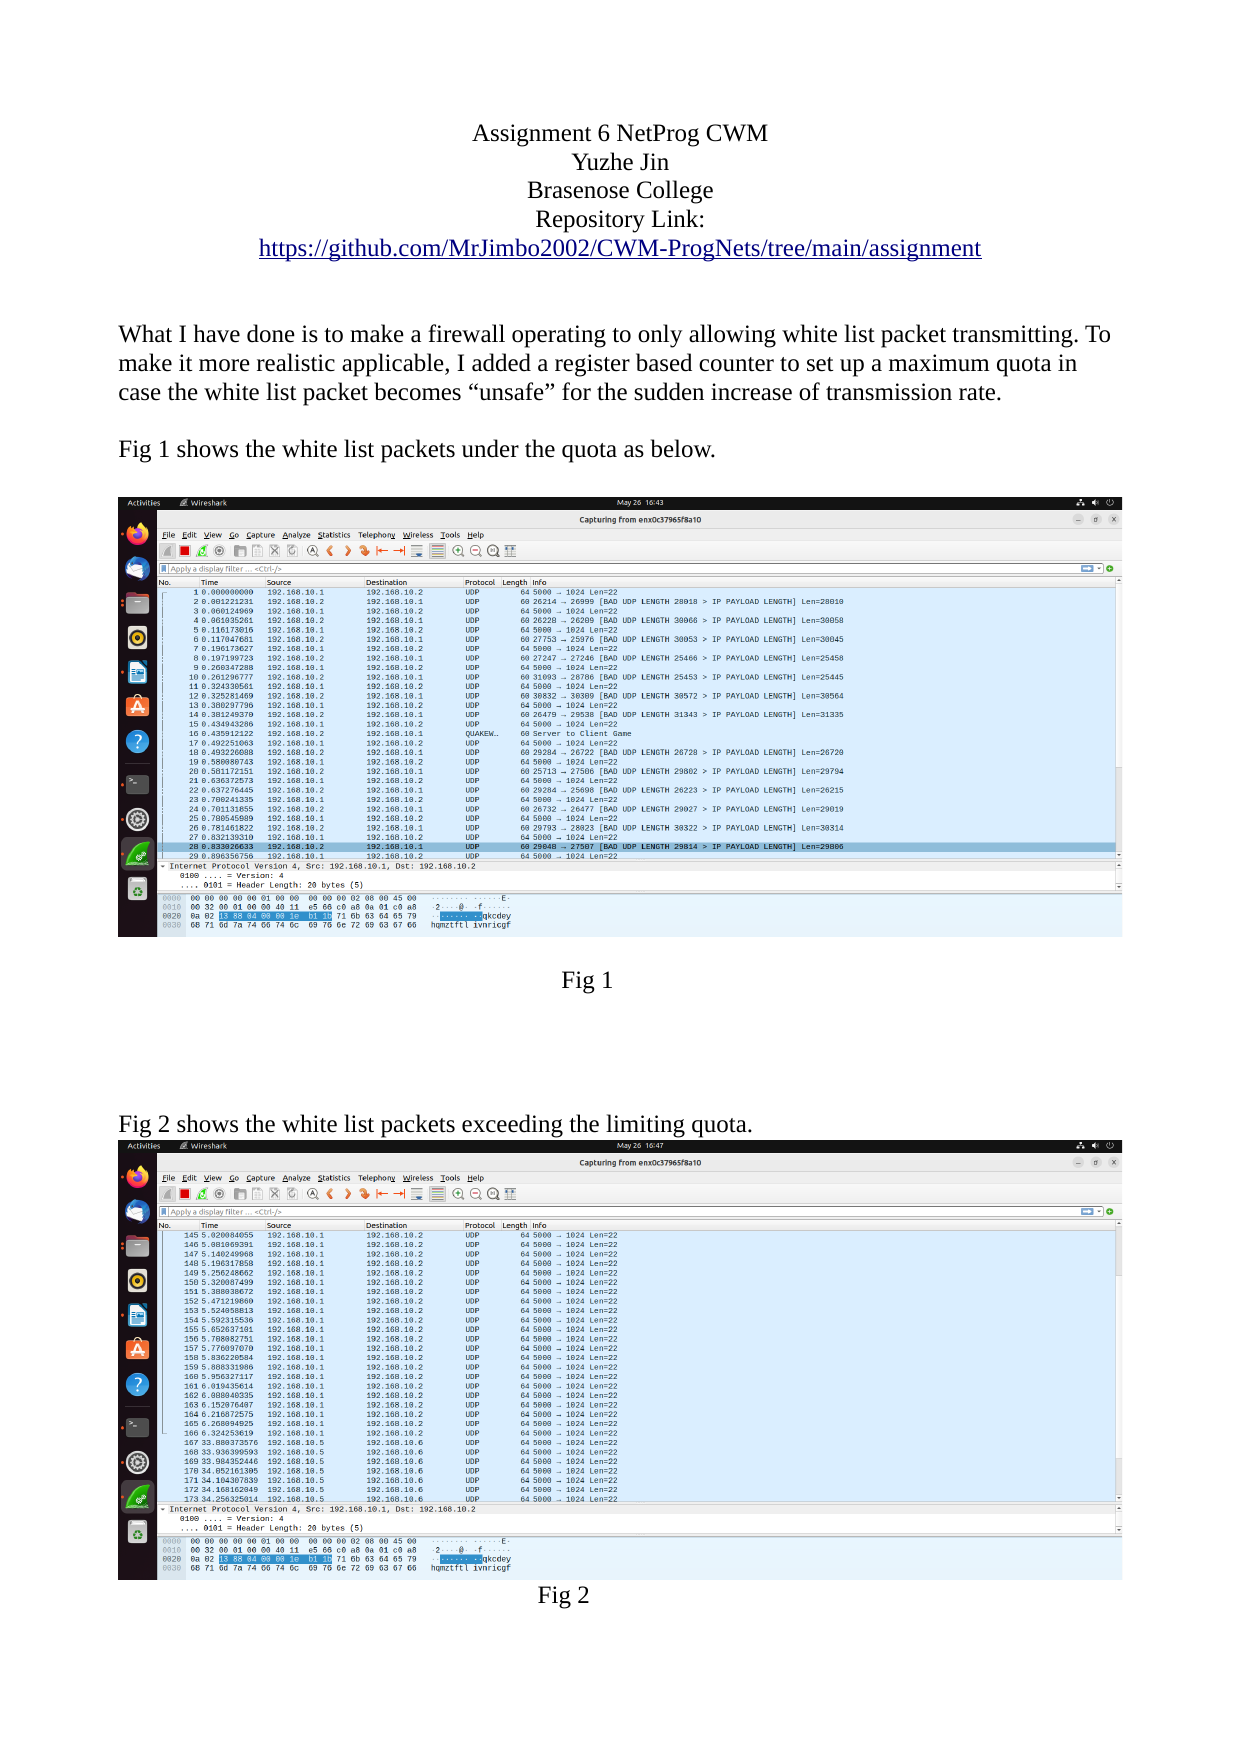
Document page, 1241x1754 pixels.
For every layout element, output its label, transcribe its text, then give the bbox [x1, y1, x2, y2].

text Assignment 6 NetProg CWM [118, 118, 1122, 147]
text Fig 2 shows the white list packets exceeding the limiting quota. [118, 1109, 1122, 1138]
text Repository Link: [118, 204, 1122, 233]
text https://github.com/MrJimbo2002/CWM-ProgNets/tree/main/assignment [118, 233, 1122, 262]
picture [118, 1140, 1123, 1580]
text Fig 2 [118, 1580, 1122, 1608]
text Fig 1 shows the white list packets under the quota as below. [118, 434, 1122, 463]
text Fig 1 [118, 965, 1122, 994]
text What I have done is to make a firewall operating to only allowing white list packet transmitting. To make it more realistic applicable, I added a register based counter to set up a maximum quota in case the white list packet becomes “unsafe” for the sudden increase of transmission rate. [118, 319, 1122, 406]
text Brasenose College [118, 176, 1122, 204]
picture [118, 497, 1123, 937]
text Yuzhe Jin [118, 147, 1122, 176]
